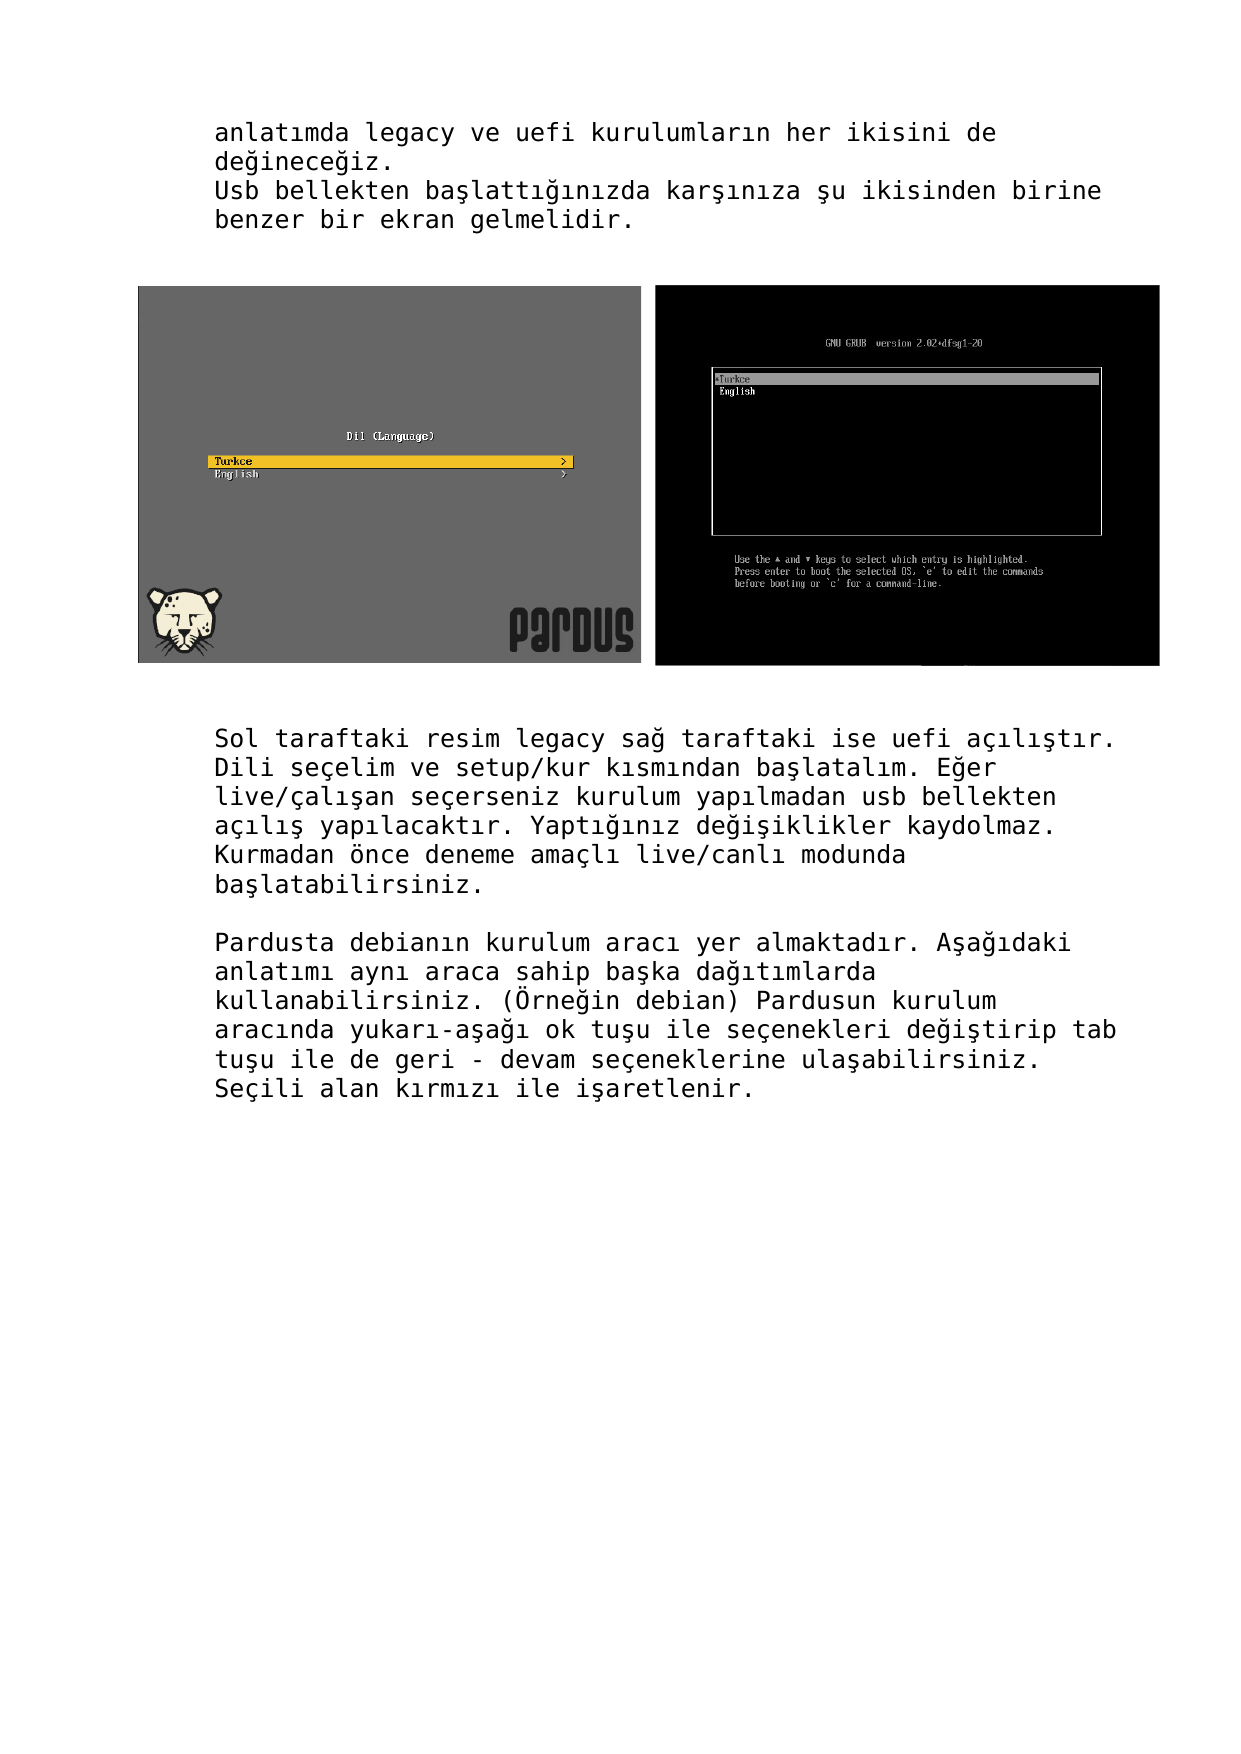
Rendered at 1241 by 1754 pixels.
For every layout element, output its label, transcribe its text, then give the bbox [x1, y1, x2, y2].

text Usb bellekten başlattığınızda karşınıza şu ikisinden birine benzer bir ekran gelmelidir. [214, 176, 1123, 235]
picture [655, 285, 1160, 666]
picture [138, 286, 642, 663]
text Sol taraftaki resim legacy sağ taraftaki ise uefi açılıştır. Dili seçelim ve setup/kur kısmından başlatalım. Eğer live/çalışan seçerseniz kurulum yapılmadan usb bellekten açılış yapılacaktır. Yaptığınız değişiklikler kaydolmaz. Kurmadan önce deneme amaçlı live/canlı modunda başlatabilirsiniz. [214, 724, 1123, 899]
text anlatımda legacy ve uefi kurulumların her ikisini de değineceğiz. [214, 118, 1123, 176]
text Pardusta debianın kurulum aracı yer almaktadır. Aşağıdaki anlatımı aynı araca sahip başka dağıtımlarda kullanabilirsiniz. (Örneğin debian) Pardusun kurulum aracında yukarı-aşağı ok tuşu ile seçenekleri değiştirip tab tuşu ile de geri - devam seçeneklerine ulaşabilirsiniz. Seçili alan kırmızı ile işaretlenir. [214, 928, 1123, 1103]
